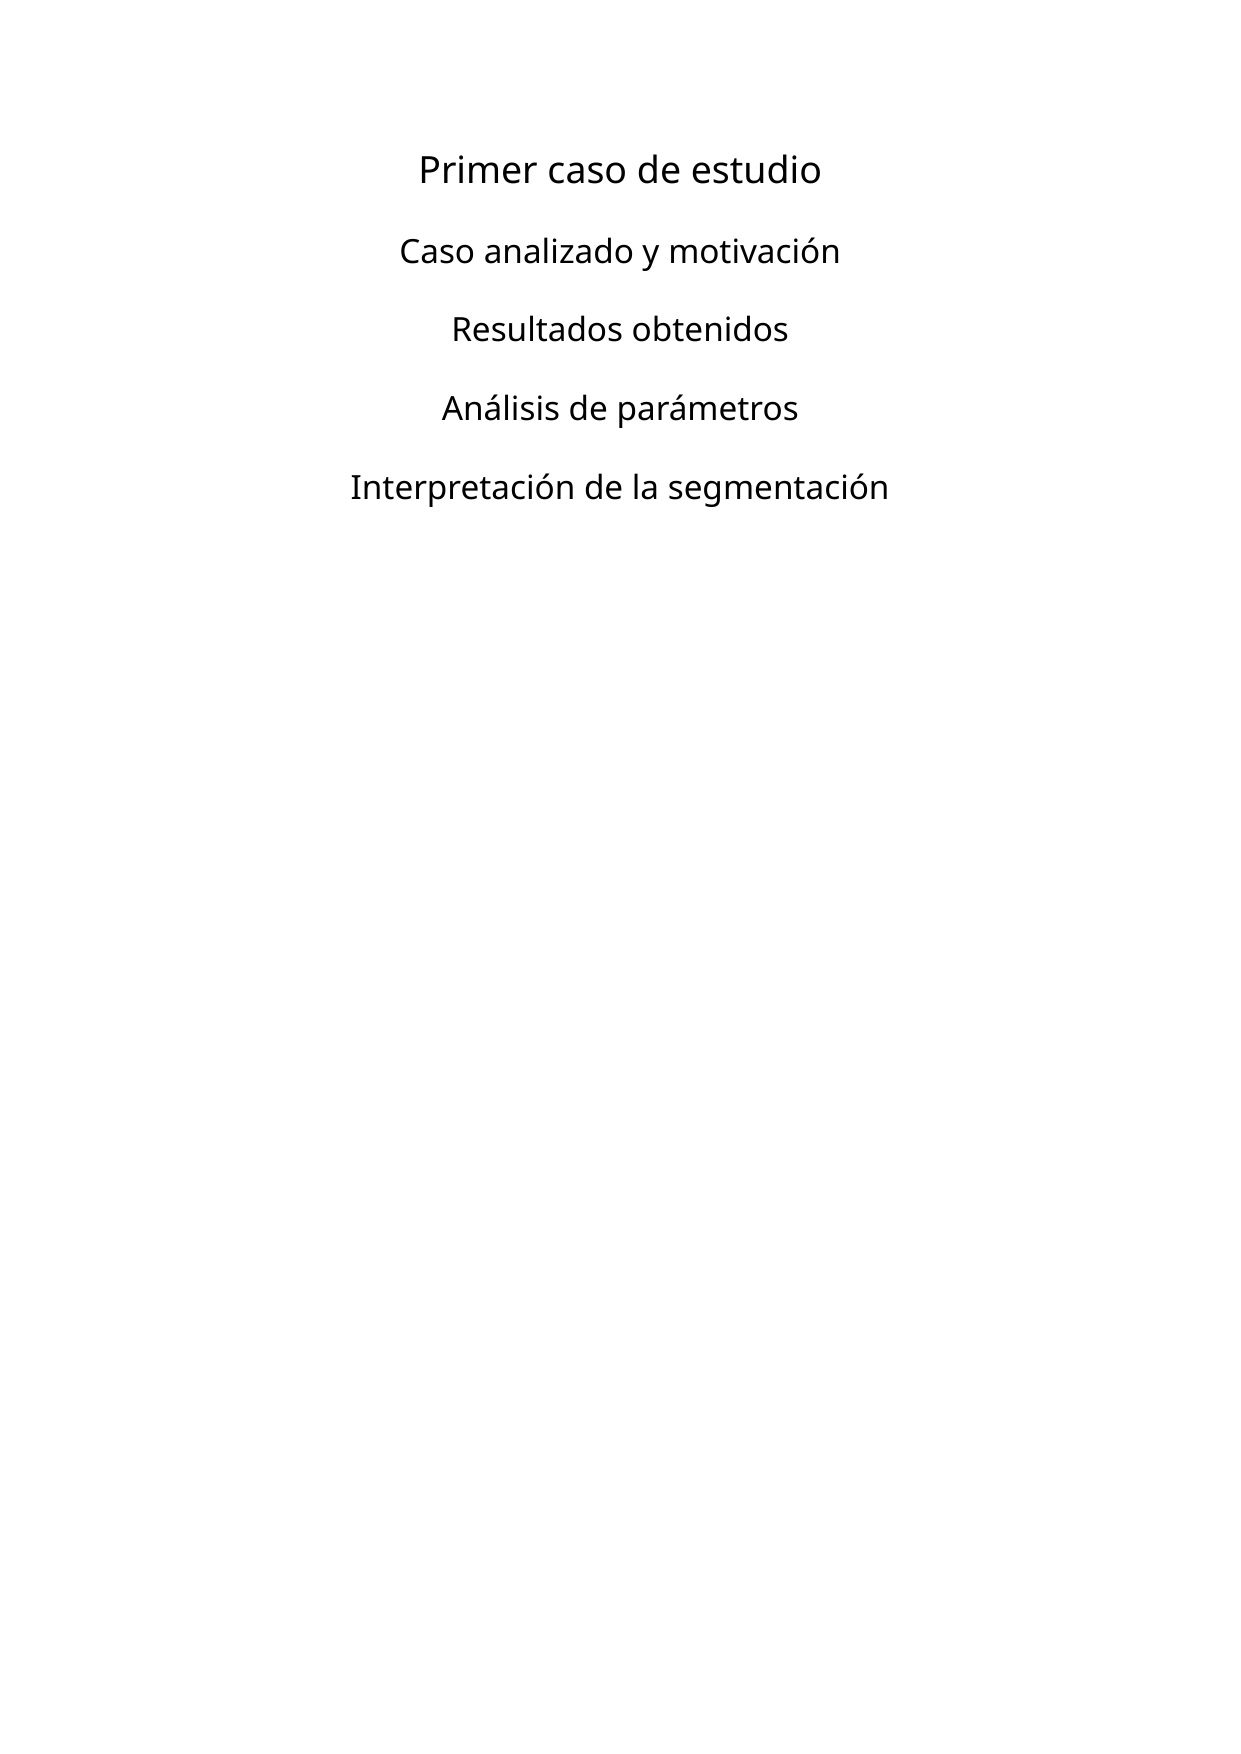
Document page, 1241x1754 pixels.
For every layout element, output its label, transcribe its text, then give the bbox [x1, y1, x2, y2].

subtitle Caso analizado y motivación [118, 227, 1122, 273]
subtitle Resultados obtenidos [118, 306, 1122, 352]
subtitle Primer caso de estudio [118, 143, 1122, 194]
subtitle Interpretación de la segmentación [118, 464, 1122, 509]
subtitle Análisis de parámetros [118, 385, 1122, 430]
